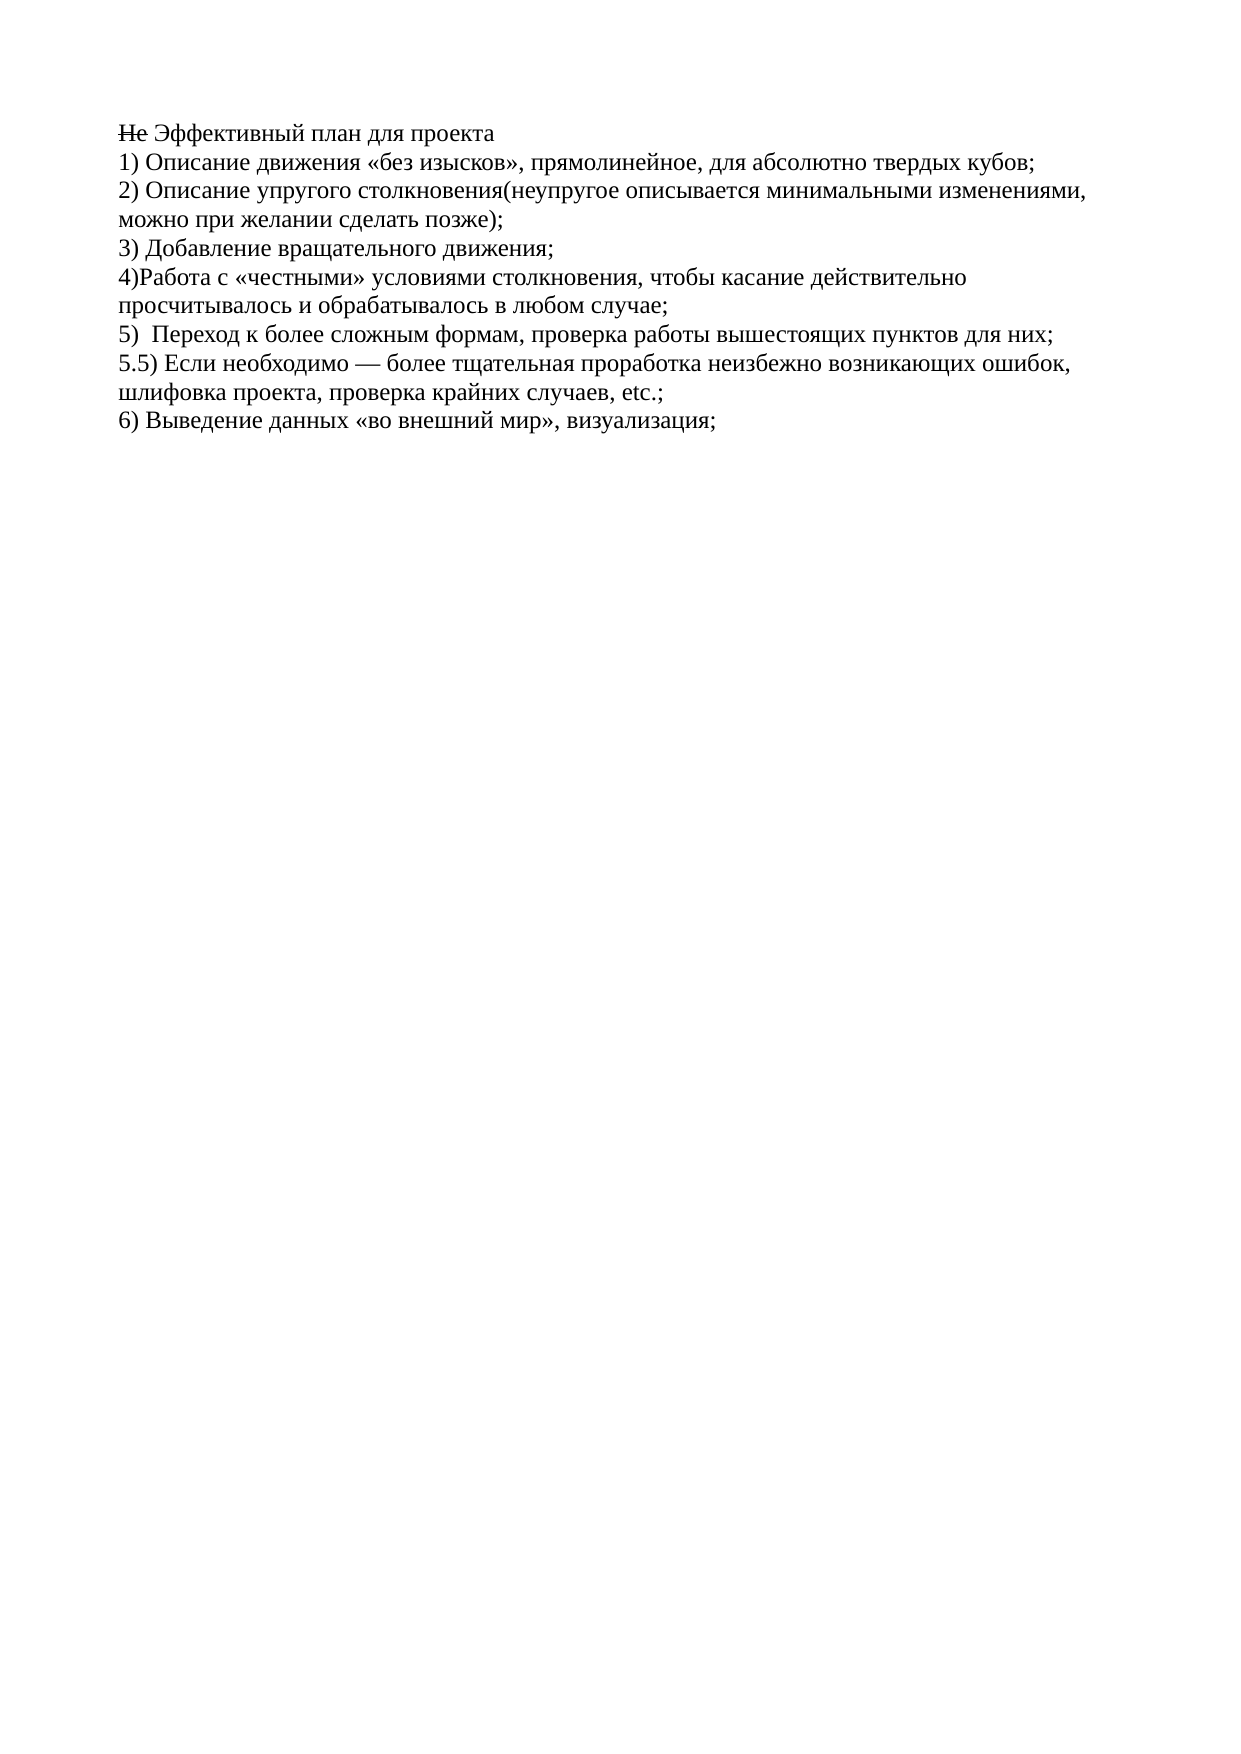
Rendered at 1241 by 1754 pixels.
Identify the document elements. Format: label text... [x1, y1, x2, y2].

text 5) Переход к более сложным формам, проверка работы вышестоящих пунктов для них; [118, 319, 1122, 348]
text 4)Работа с «честными» условиями столкновения, чтобы касание действительно просчитывалось и обрабатывалось в любом случае; [118, 262, 1122, 319]
text 3) Добавление вращательного движения; [118, 233, 1122, 262]
text 2) Описание упругого столкновения(неупругое описывается минимальными изменениями, можно при желании сделать позже); [118, 176, 1122, 233]
text 6) Выведение данных «во внешний мир», визуализация; [118, 406, 1122, 434]
text Не Эффективный план для проекта [118, 118, 1122, 147]
text 1) Описание движения «без изысков», прямолинейное, для абсолютно твердых кубов; [118, 147, 1122, 176]
text 5.5) Если необходимо — более тщательная проработка неизбежно возникающих ошибок, шлифовка проекта, проверка крайних случаев, etc.; [118, 348, 1122, 406]
